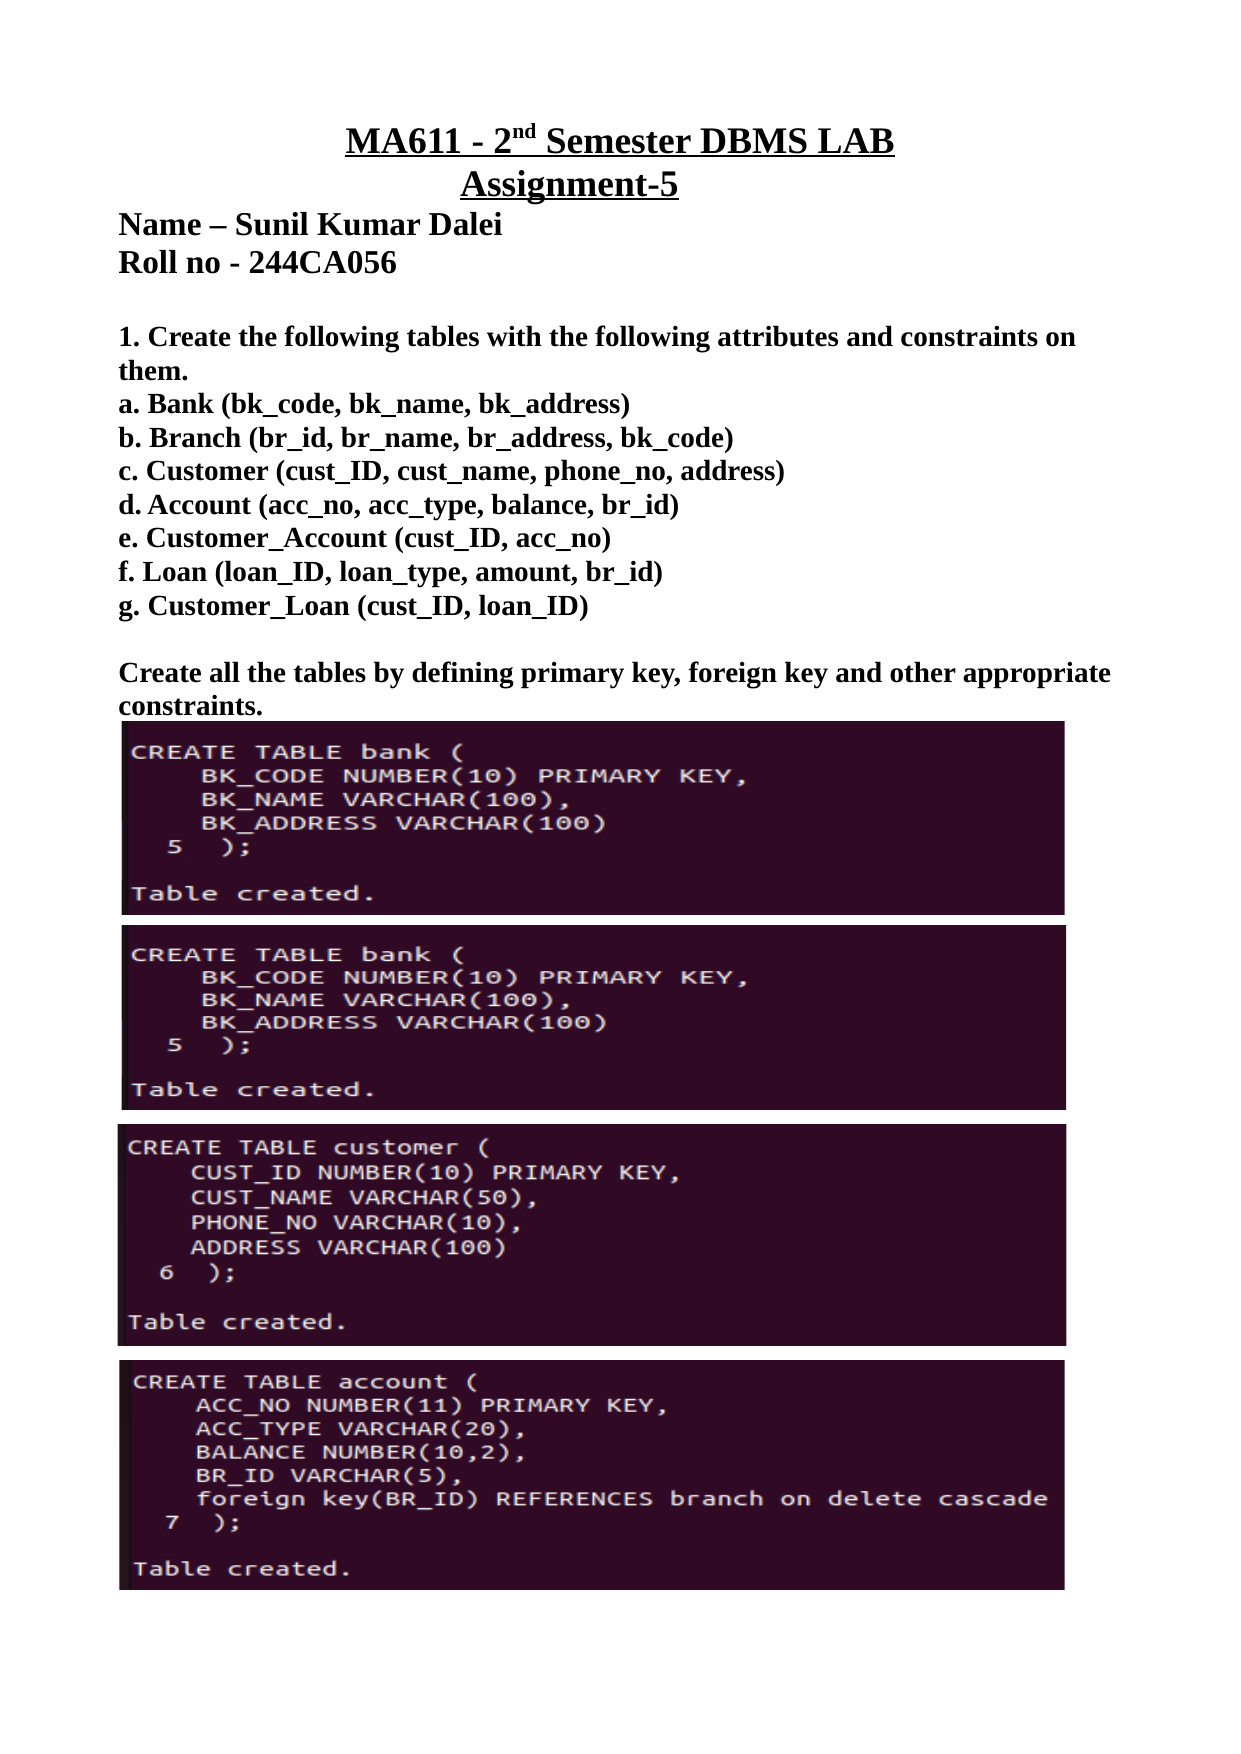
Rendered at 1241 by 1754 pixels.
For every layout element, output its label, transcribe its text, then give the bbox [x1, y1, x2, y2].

picture [121, 721, 1065, 915]
picture [119, 1360, 1065, 1590]
text Name – Sunil Kumar Dalei [118, 204, 1122, 243]
text f. Loan (loan_ID, loan_type, amount, br_id) [118, 554, 1122, 588]
text c. Customer (cust_ID, cust_name, phone_no, address) [118, 453, 1122, 487]
text MA611 - 2nd Semester DBMS LAB [118, 118, 1122, 161]
text g. Customer_Loan (cust_ID, loan_ID) [118, 588, 1122, 621]
text b. Branch (br_id, br_name, br_address, bk_code) [118, 420, 1122, 453]
picture [121, 925, 1067, 1110]
picture [117, 1124, 1067, 1346]
text e. Customer_Account (cust_ID, acc_no) [118, 521, 1122, 554]
text Assignment-5 [118, 161, 1122, 204]
text d. Account (acc_no, acc_type, balance, br_id) [118, 487, 1122, 521]
text 1. Create the following tables with the following attributes and constraints on them. [118, 319, 1122, 386]
text a. Bank (bk_code, bk_name, bk_address) [118, 386, 1122, 420]
text Roll no - 244CA056 [118, 243, 1122, 281]
text Create all the tables by defining primary key, foreign key and other appropriate constraints. [118, 655, 1122, 722]
